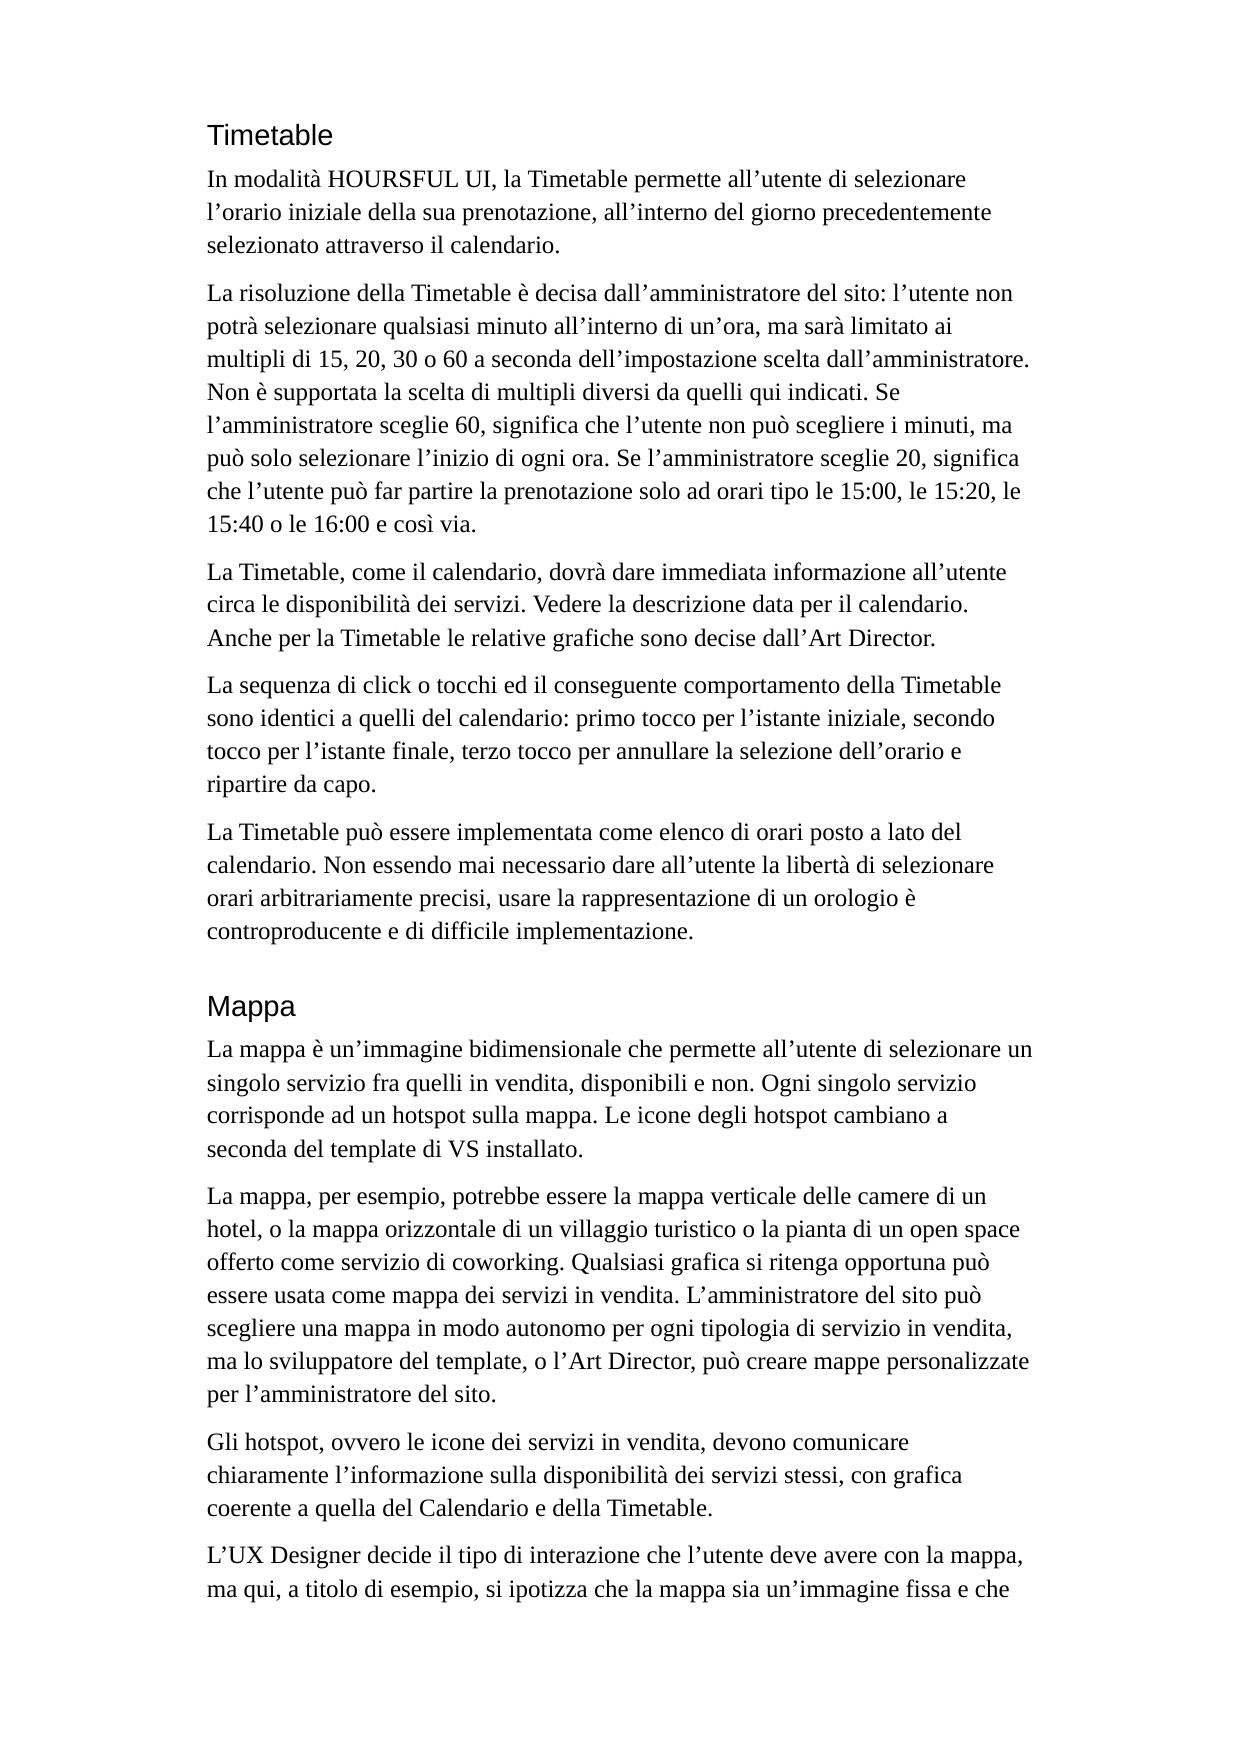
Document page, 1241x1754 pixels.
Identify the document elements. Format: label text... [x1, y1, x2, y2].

text L’UX Designer decide il tipo di interazione che l’utente deve avere con la mappa, ma qui, a titolo di esempio, si ipotizza che la mappa sia un’immagine fissa e che [207, 1541, 1033, 1602]
subtitle Mappa [207, 988, 1033, 1022]
text La mappa è un’immagine bidimensionale che permette all’utente di selezionare un singolo servizio fra quelli in vendita, disponibili e non. Ogni singolo servizio corrisponde ad un hotspot sulla mappa. Le icone degli hotspot cambiano a seconda del template di VS installato. [207, 1034, 1033, 1162]
subtitle Timetable [207, 118, 1033, 152]
text La Timetable, come il calendario, dovrà dare immediata informazione all’utente circa le disponibilità dei servizi. Vedere la descrizione data per il calendario. Anche per la Timetable le relative grafiche sono decise dall’Art Director. [207, 557, 1033, 651]
text La Timetable può essere implementata come elenco di orari posto a lato del calendario. Non essendo mai necessario dare all’utente la libertà di selezionare orari arbitrariamente precisi, usare la rappresentazione di un orologio è controproducente e di difficile implementazione. [207, 817, 1033, 945]
text La mappa, per esempio, potrebbe essere la mappa verticale delle camere di un hotel, o la mappa orizzontale di un villaggio turistico o la pianta di un open space offerto come servizio di coworking. Qualsiasi grafica si ritenga opportuna può essere usata come mappa dei servizi in vendita. L’amministratore del sito può scegliere una mappa in modo autonomo per ogni tipologia di servizio in vendita, ma lo sviluppatore del template, o l’Art Director, può creare mappe personalizzate per l’amministratore del sito. [207, 1181, 1033, 1408]
text La sequenza di click o tocchi ed il conseguente comportamento della Timetable sono identici a quelli del calendario: primo tocco per l’istante iniziale, secondo tocco per l’istante finale, terzo tocco per annullare la selezione dell’orario e ripartire da capo. [207, 670, 1033, 798]
text Gli hotspot, ovvero le icone dei servizi in vendita, devono comunicare chiaramente l’informazione sulla disponibilità dei servizi stessi, con grafica coerente a quella del Calendario e della Timetable. [207, 1427, 1033, 1522]
text La risoluzione della Timetable è decisa dall’amministratore del sito: l’utente non potrà selezionare qualsiasi minuto all’interno di un’ora, ma sarà limitato ai multipli di 15, 20, 30 o 60 a seconda dell’impostazione scelta dall’amministratore. Non è supportata la scelta di multipli diversi da quelli qui indicati. Se l’amministratore sceglie 60, significa che l’utente non può scegliere i minuti, ma può solo selezionare l’inizio di ogni ora. Se l’amministratore sceglie 20, significa che l’utente può far partire la prenotazione solo ad orari tipo le 15:00, le 15:20, le 15:40 o le 16:00 e così via. [207, 278, 1033, 538]
text In modalità HOURSFUL UI, la Timetable permette all’utente di selezionare l’orario iniziale della sua prenotazione, all’interno del giorno precedentemente selezionato attraverso il calendario. [207, 164, 1033, 259]
